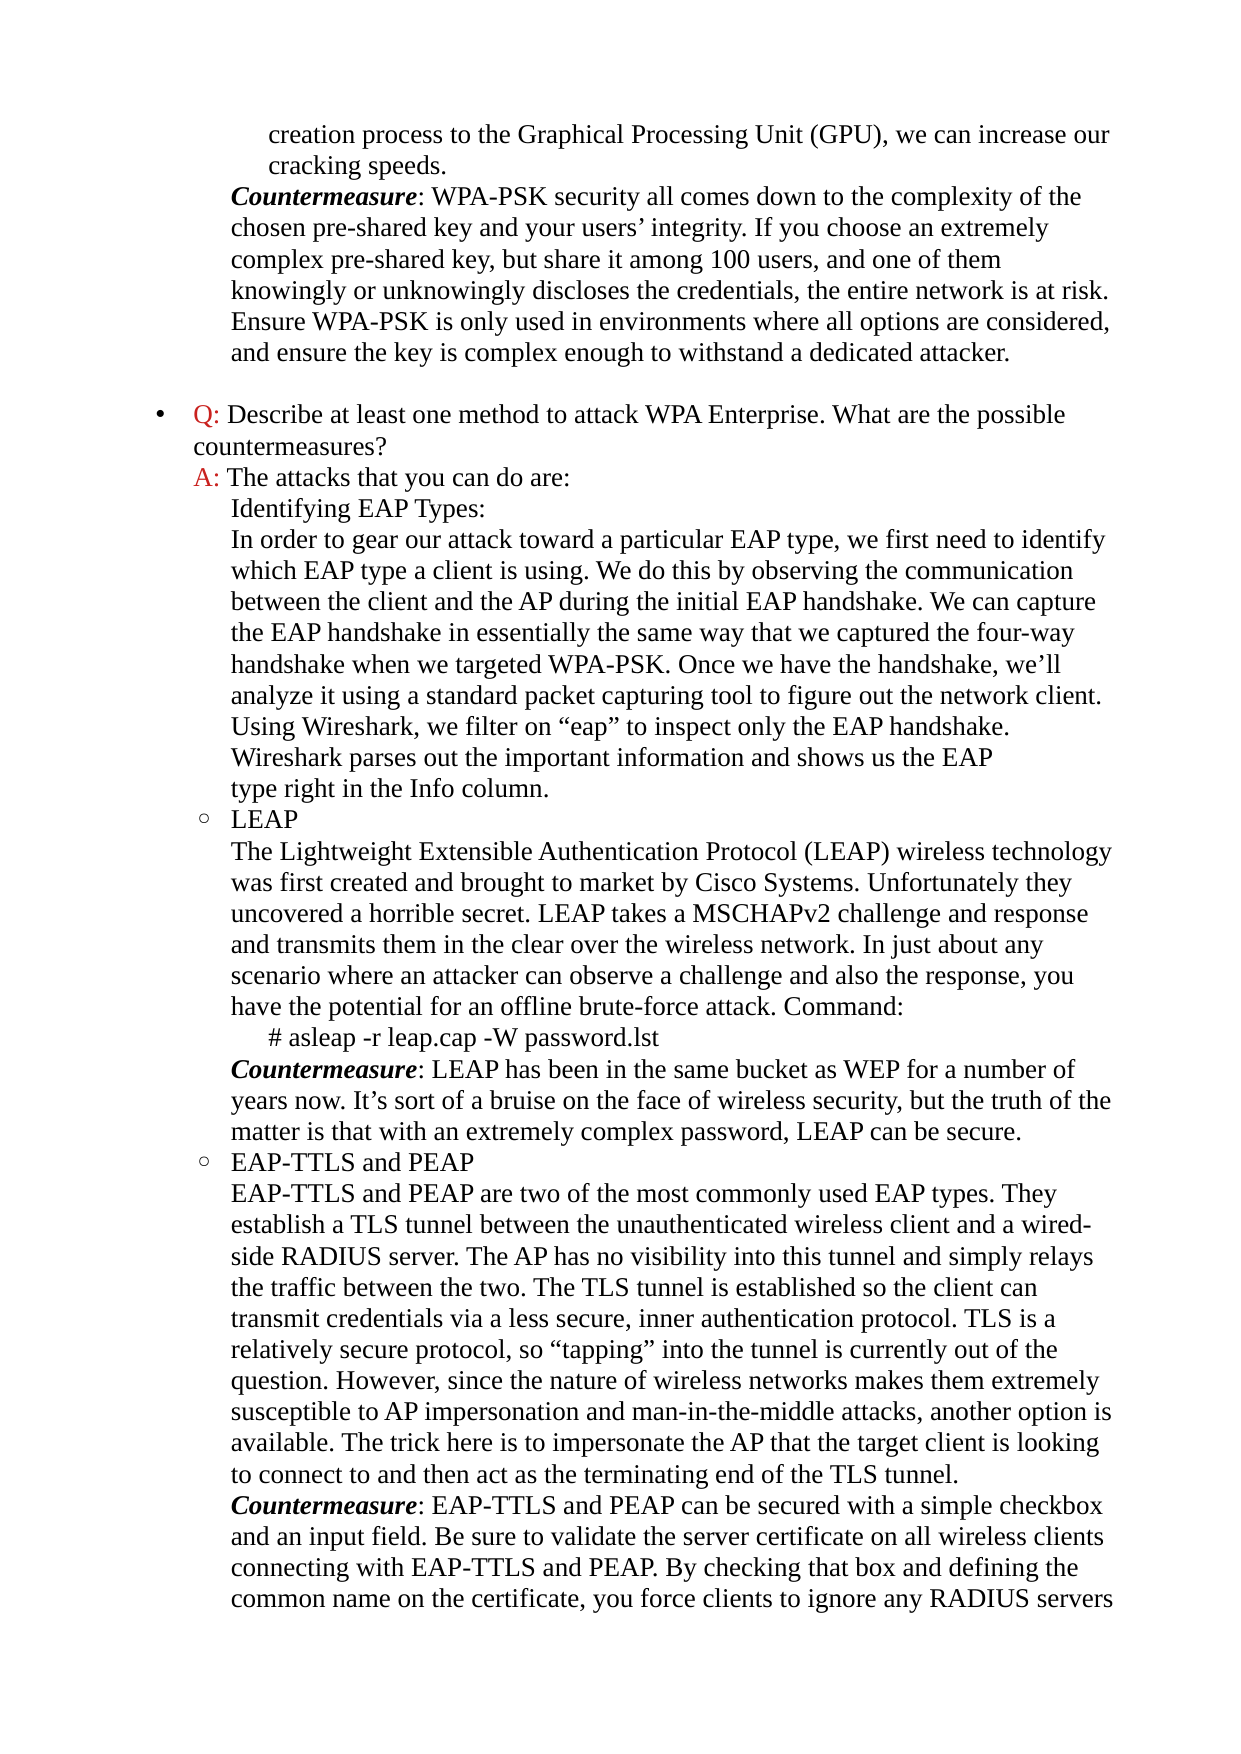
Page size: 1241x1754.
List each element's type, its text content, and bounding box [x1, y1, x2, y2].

list creation process to the Graphical Processing Unit (GPU), we can increase our cracking speeds. [231, 118, 1122, 180]
list Q: Describe at least one method to attack WPA Enterprise. What are the possible countermeasures? [156, 398, 1122, 461]
list The Lightweight Extensible Authentication Protocol (LEAP) wireless technology was first created and brought to market by Cisco Systems. Unfortunately they uncovered a horrible secret. LEAP takes a MSCHAPv2 challenge and response and transmits them in the clear over the wireless network. In just about any scenario where an attacker can observe a challenge and also the response, you have the potential for an offline brute-force attack. Command: [193, 835, 1122, 1022]
list LEAP [193, 803, 1122, 835]
list Identifying EAP Types: [193, 492, 1122, 523]
list In order to gear our attack toward a particular EAP type, we first need to identify which EAP type a client is using. We do this by observing the communication between the client and the AP during the initial EAP handshake. We can capture the EAP handshake in essentially the same way that we captured the four-way handshake when we targeted WPA-PSK. Once we have the handshake, we’ll analyze it using a standard packet capturing tool to figure out the network client. Using Wireshark, we filter on “eap” to inspect only the EAP handshake. Wireshark parses out the important information and shows us the EAP [193, 523, 1122, 772]
list A: The attacks that you can do are: [156, 461, 1122, 492]
list Countermeasure: EAP-TTLS and PEAP can be secured with a simple checkbox and an input field. Be sure to validate the server certificate on all wireless clients connecting with EAP-TTLS and PEAP. By checking that box and defining the common name on the certificate, you force clients to ignore any RADIUS servers [193, 1489, 1122, 1613]
list # asleap -r leap.cap -W password.lst [231, 1022, 1122, 1053]
list EAP-TTLS and PEAP [193, 1146, 1122, 1177]
list EAP-TTLS and PEAP are two of the most commonly used EAP types. They establish a TLS tunnel between the unauthenticated wireless client and a wired-side RADIUS server. The AP has no visibility into this tunnel and simply relays the traffic between the two. The TLS tunnel is established so the client can transmit credentials via a less secure, inner authentication protocol. TLS is a relatively secure protocol, so “tapping” into the tunnel is currently out of the question. However, since the nature of wireless networks makes them extremely susceptible to AP impersonation and man-in-the-middle attacks, another option is available. The trick here is to impersonate the AP that the target client is looking to connect to and then act as the terminating end of the TLS tunnel. [193, 1177, 1122, 1489]
list type right in the Info column. [193, 772, 1122, 803]
list Countermeasure: LEAP has been in the same bucket as WEP for a number of years now. It’s sort of a bruise on the face of wireless security, but the truth of the matter is that with an extremely complex password, LEAP can be secure. [193, 1053, 1122, 1146]
list Countermeasure: WPA-PSK security all comes down to the complexity of the chosen pre-shared key and your users’ integrity. If you choose an extremely complex pre-shared key, but share it among 100 users, and one of them knowingly or unknowingly discloses the credentials, the entire network is at risk. Ensure WPA-PSK is only used in environments where all options are considered, and ensure the key is complex enough to withstand a dedicated attacker. [193, 180, 1122, 367]
